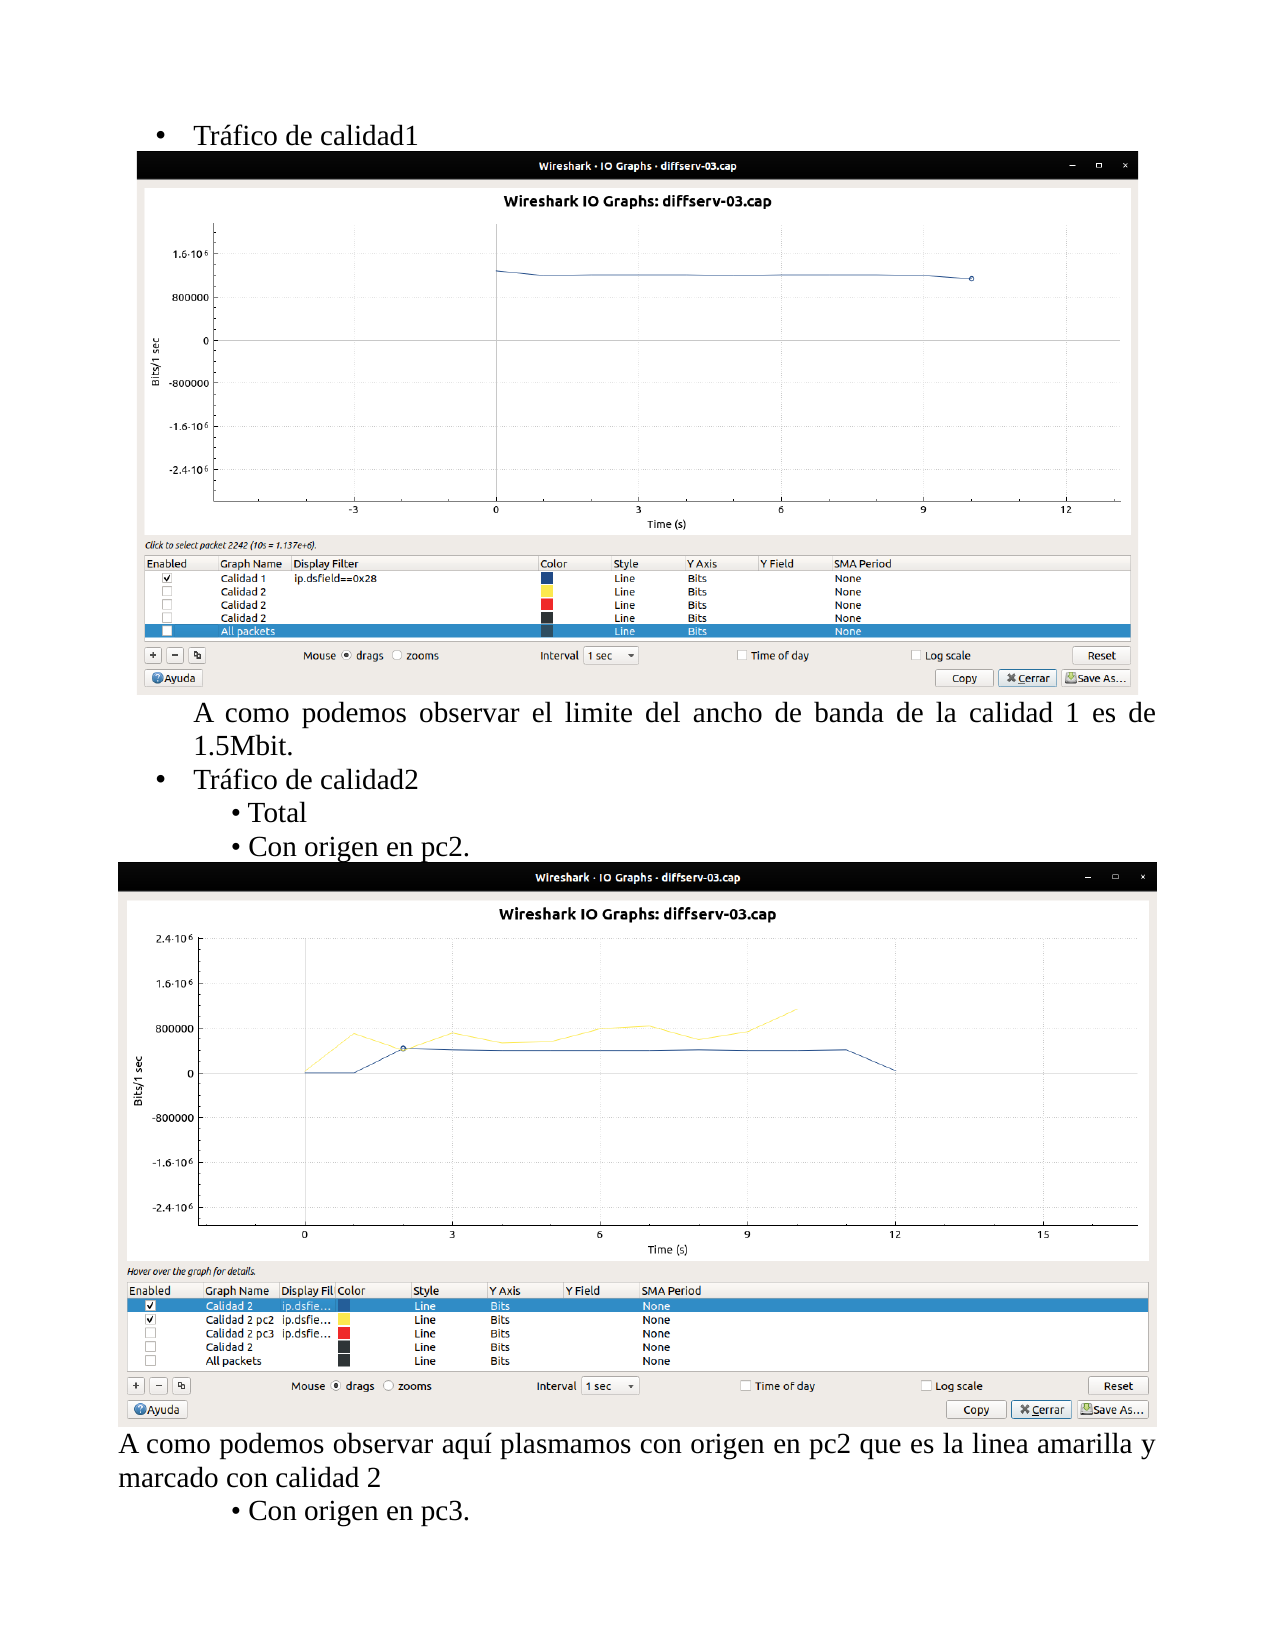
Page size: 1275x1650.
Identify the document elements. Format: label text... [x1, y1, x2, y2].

list • Con origen en pc3. [193, 1493, 1157, 1527]
list A como podemos observar el limite del ancho de banda de la calidad 1 es de 1.5Mbit. [156, 152, 1157, 762]
picture [136, 151, 1139, 695]
text A como podemos observar aquí plasmamos con origen en pc2 que es la linea amarilla y marcado con calidad 2 [118, 1427, 1157, 1493]
list • Con origen en pc2. [193, 829, 1157, 862]
list • Total [193, 796, 1157, 829]
list Tráfico de calidad1 [156, 118, 1157, 152]
list Tráfico de calidad2 [156, 762, 1157, 796]
picture [118, 862, 1157, 1427]
